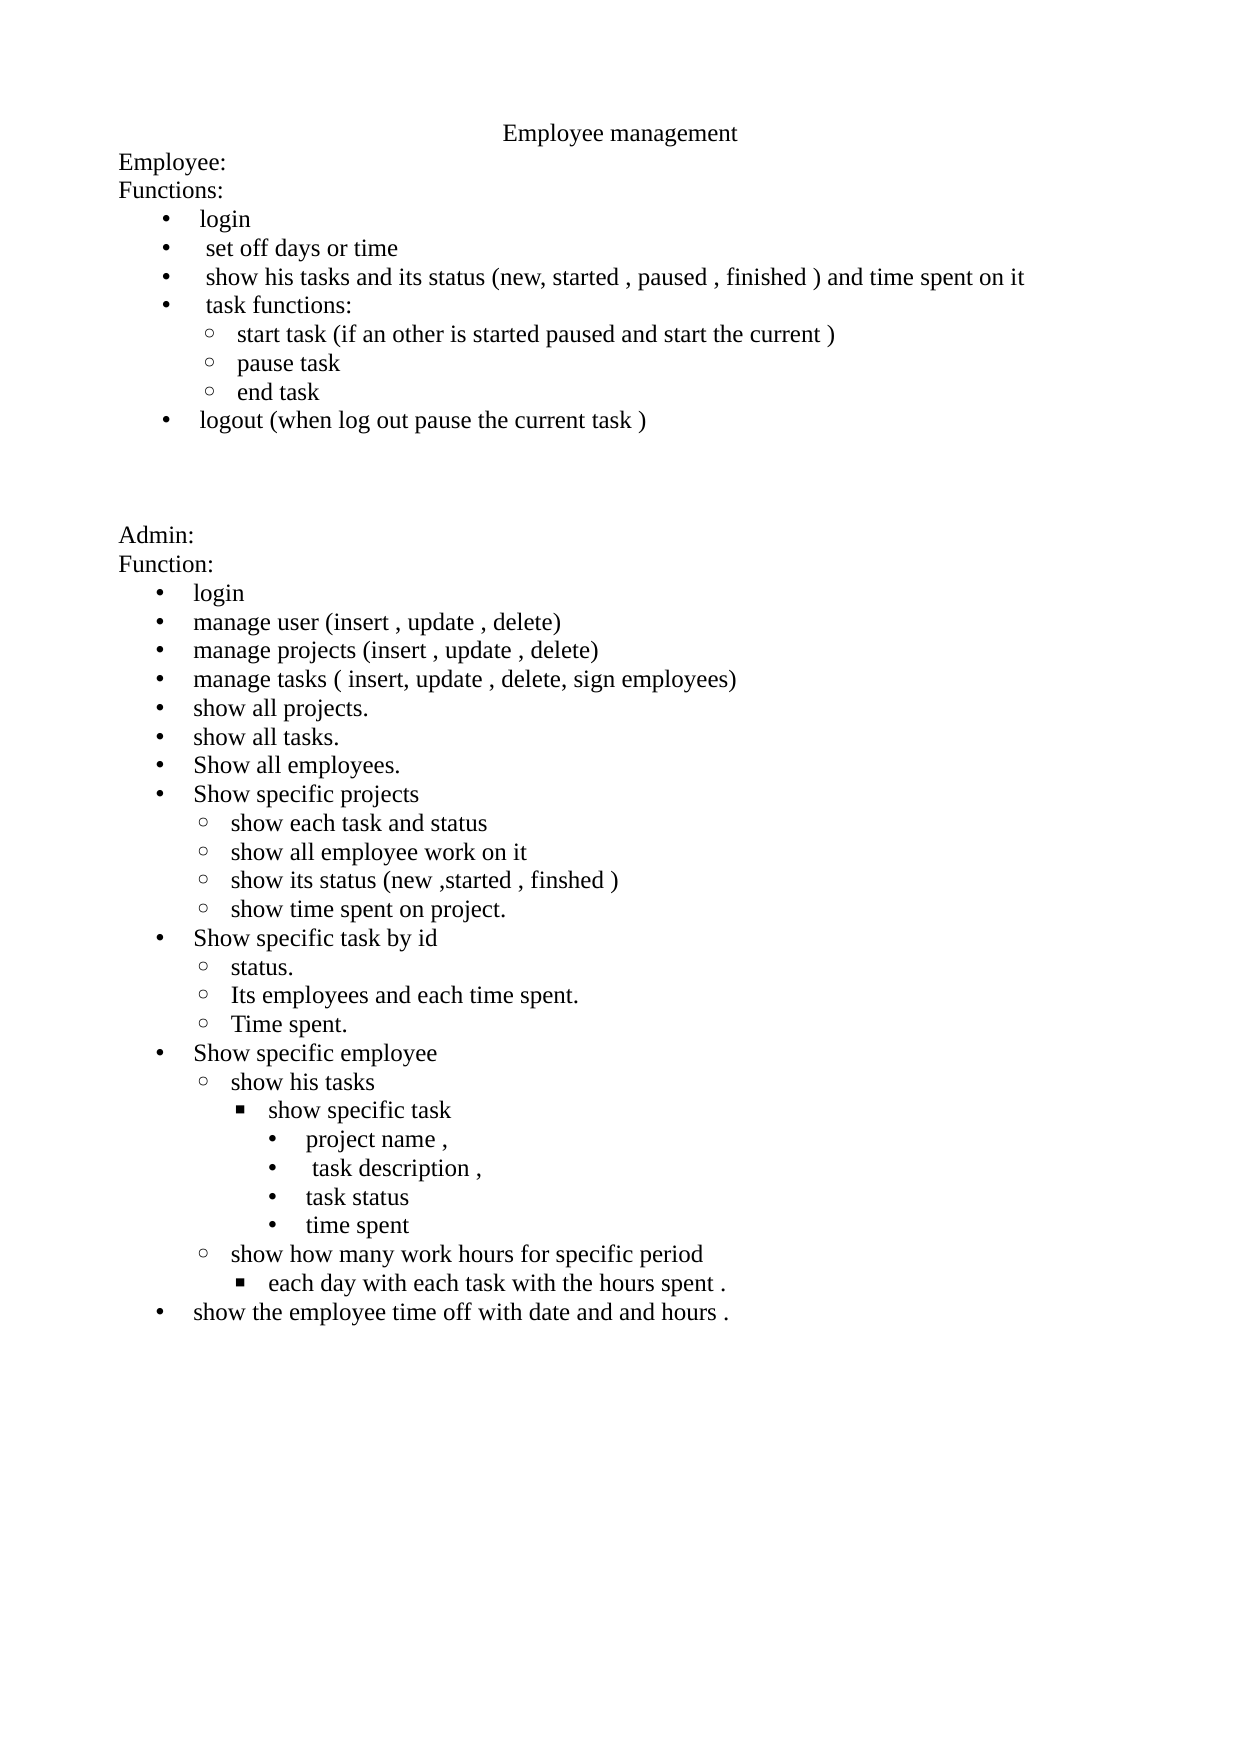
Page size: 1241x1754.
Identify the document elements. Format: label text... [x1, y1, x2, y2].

list show all projects. [156, 693, 1122, 722]
text Employee: [118, 147, 1122, 176]
list Its employees and each time spent. [193, 981, 1122, 1009]
text Admin: [118, 521, 1122, 549]
list Show all employees. [156, 751, 1122, 779]
list show each task and status [193, 808, 1122, 837]
list task description , [268, 1153, 1122, 1182]
list show specific task [231, 1096, 1122, 1124]
list pause task [199, 348, 1122, 377]
list task functions: [162, 291, 1122, 319]
text Employee management [118, 118, 1122, 147]
list show its status (new ,started , finshed ) [193, 866, 1122, 894]
list show the employee time off with date and and hours . [156, 1297, 1122, 1326]
list start task (if an other is started paused and start the current ) [199, 319, 1122, 348]
list each day with each task with the hours spent . [231, 1268, 1122, 1297]
list Show specific projects [156, 779, 1122, 808]
text Function: [118, 549, 1122, 578]
list show all tasks. [156, 722, 1122, 751]
list project name , [268, 1124, 1122, 1153]
list set off days or time [162, 233, 1122, 262]
list login [162, 204, 1122, 233]
list show his tasks and its status (new, started , paused , finished ) and time spent on it [162, 262, 1122, 291]
list Show specific employee [156, 1038, 1122, 1067]
list time spent [268, 1211, 1122, 1239]
list manage projects (insert , update , delete) [156, 636, 1122, 664]
list show all employee work on it [193, 837, 1122, 866]
list Show specific task by id [156, 923, 1122, 952]
list logout (when log out pause the current task ) [162, 406, 1122, 434]
list end task [199, 377, 1122, 406]
list Time spent. [193, 1009, 1122, 1038]
list task status [268, 1182, 1122, 1211]
list show time spent on project. [193, 894, 1122, 923]
list manage tasks ( insert, update , delete, sign employees) [156, 664, 1122, 693]
list login [156, 578, 1122, 607]
list show how many work hours for specific period [193, 1239, 1122, 1268]
list manage user (insert , update , delete) [156, 607, 1122, 636]
text Functions: [118, 176, 1122, 204]
list show his tasks [193, 1067, 1122, 1096]
list status. [193, 952, 1122, 981]
